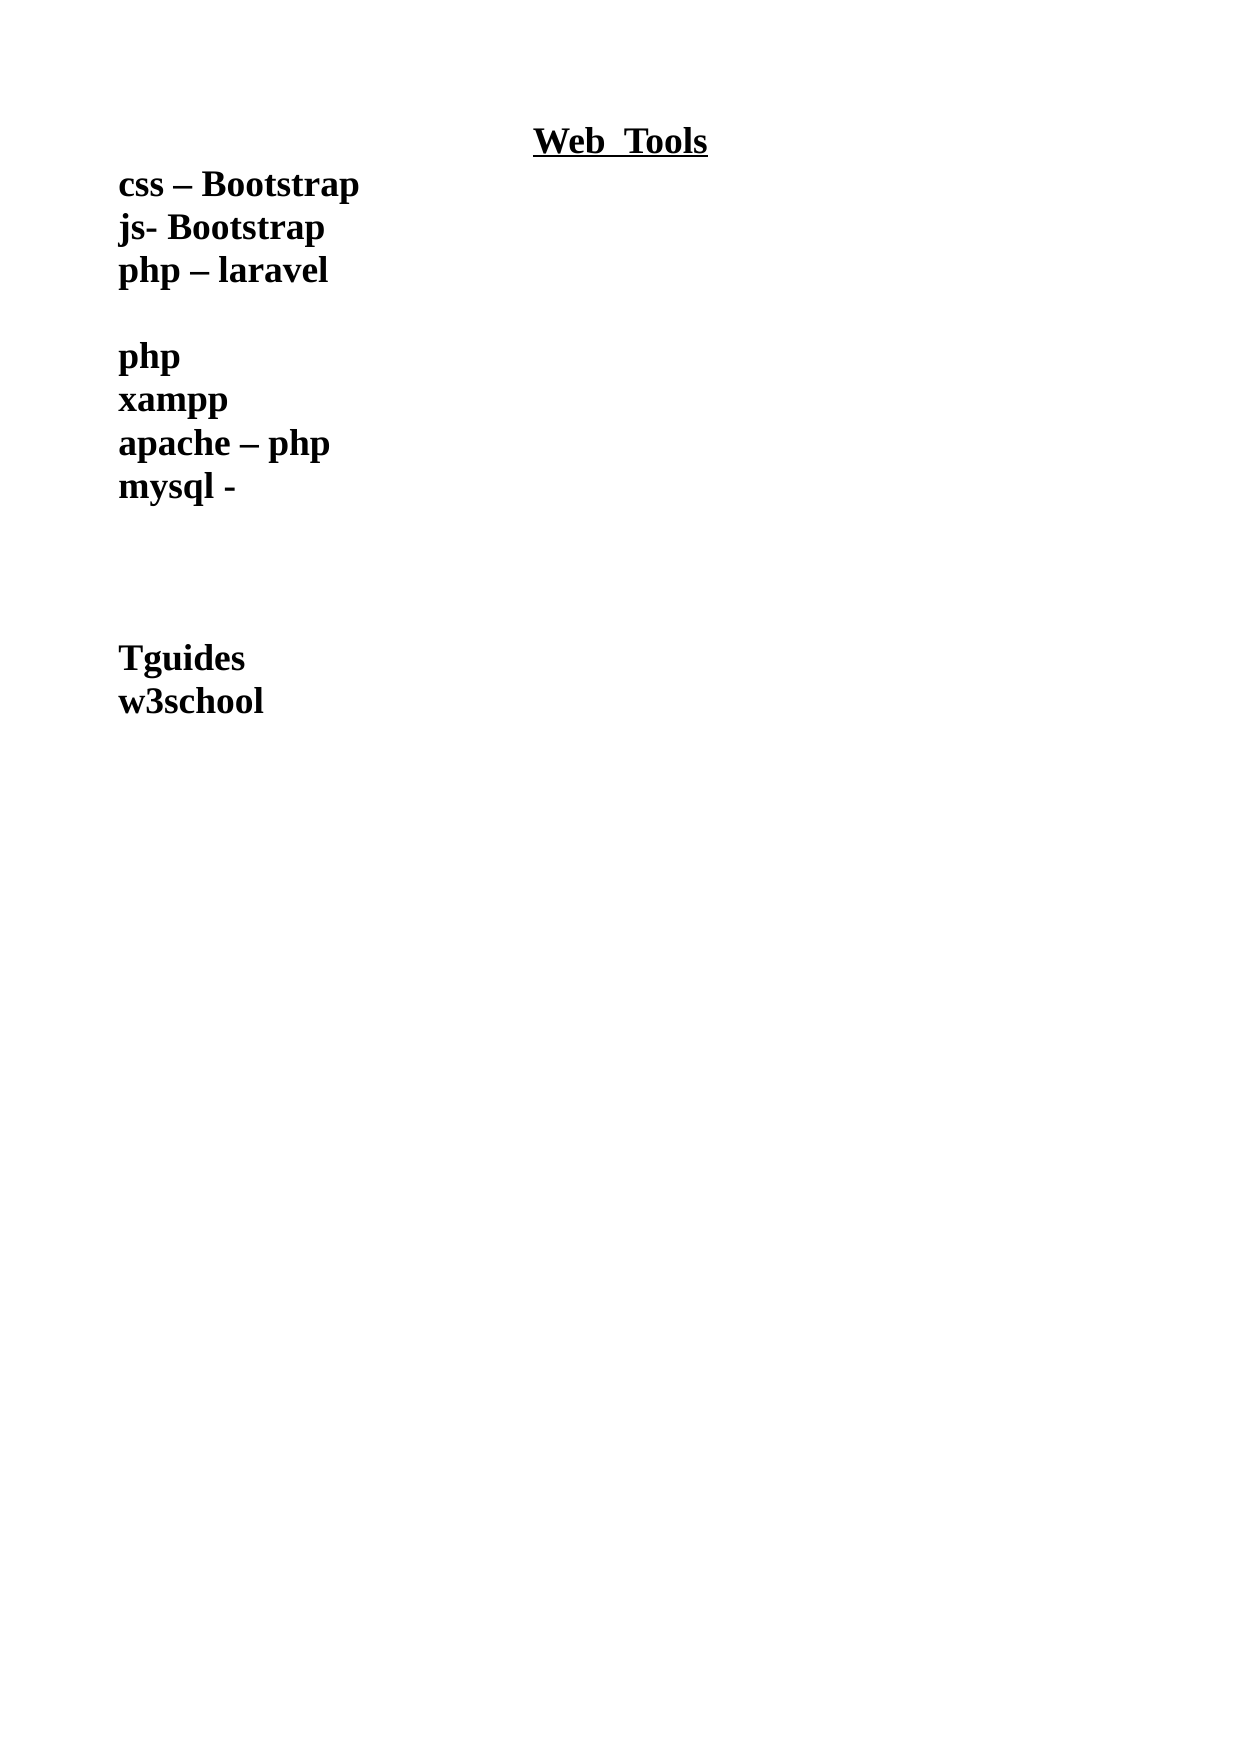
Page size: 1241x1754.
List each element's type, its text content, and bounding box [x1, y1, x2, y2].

text php – laravel [118, 247, 1122, 291]
text Tguides [118, 636, 1122, 679]
text php [118, 334, 1122, 377]
text css – Bootstrap [118, 161, 1122, 204]
text apache – php [118, 420, 1122, 463]
text xampp [118, 377, 1122, 420]
text mysql - [118, 463, 1122, 506]
text w3school [118, 679, 1122, 722]
text js- Bootstrap [118, 204, 1122, 247]
text Web Tools [118, 118, 1122, 161]
